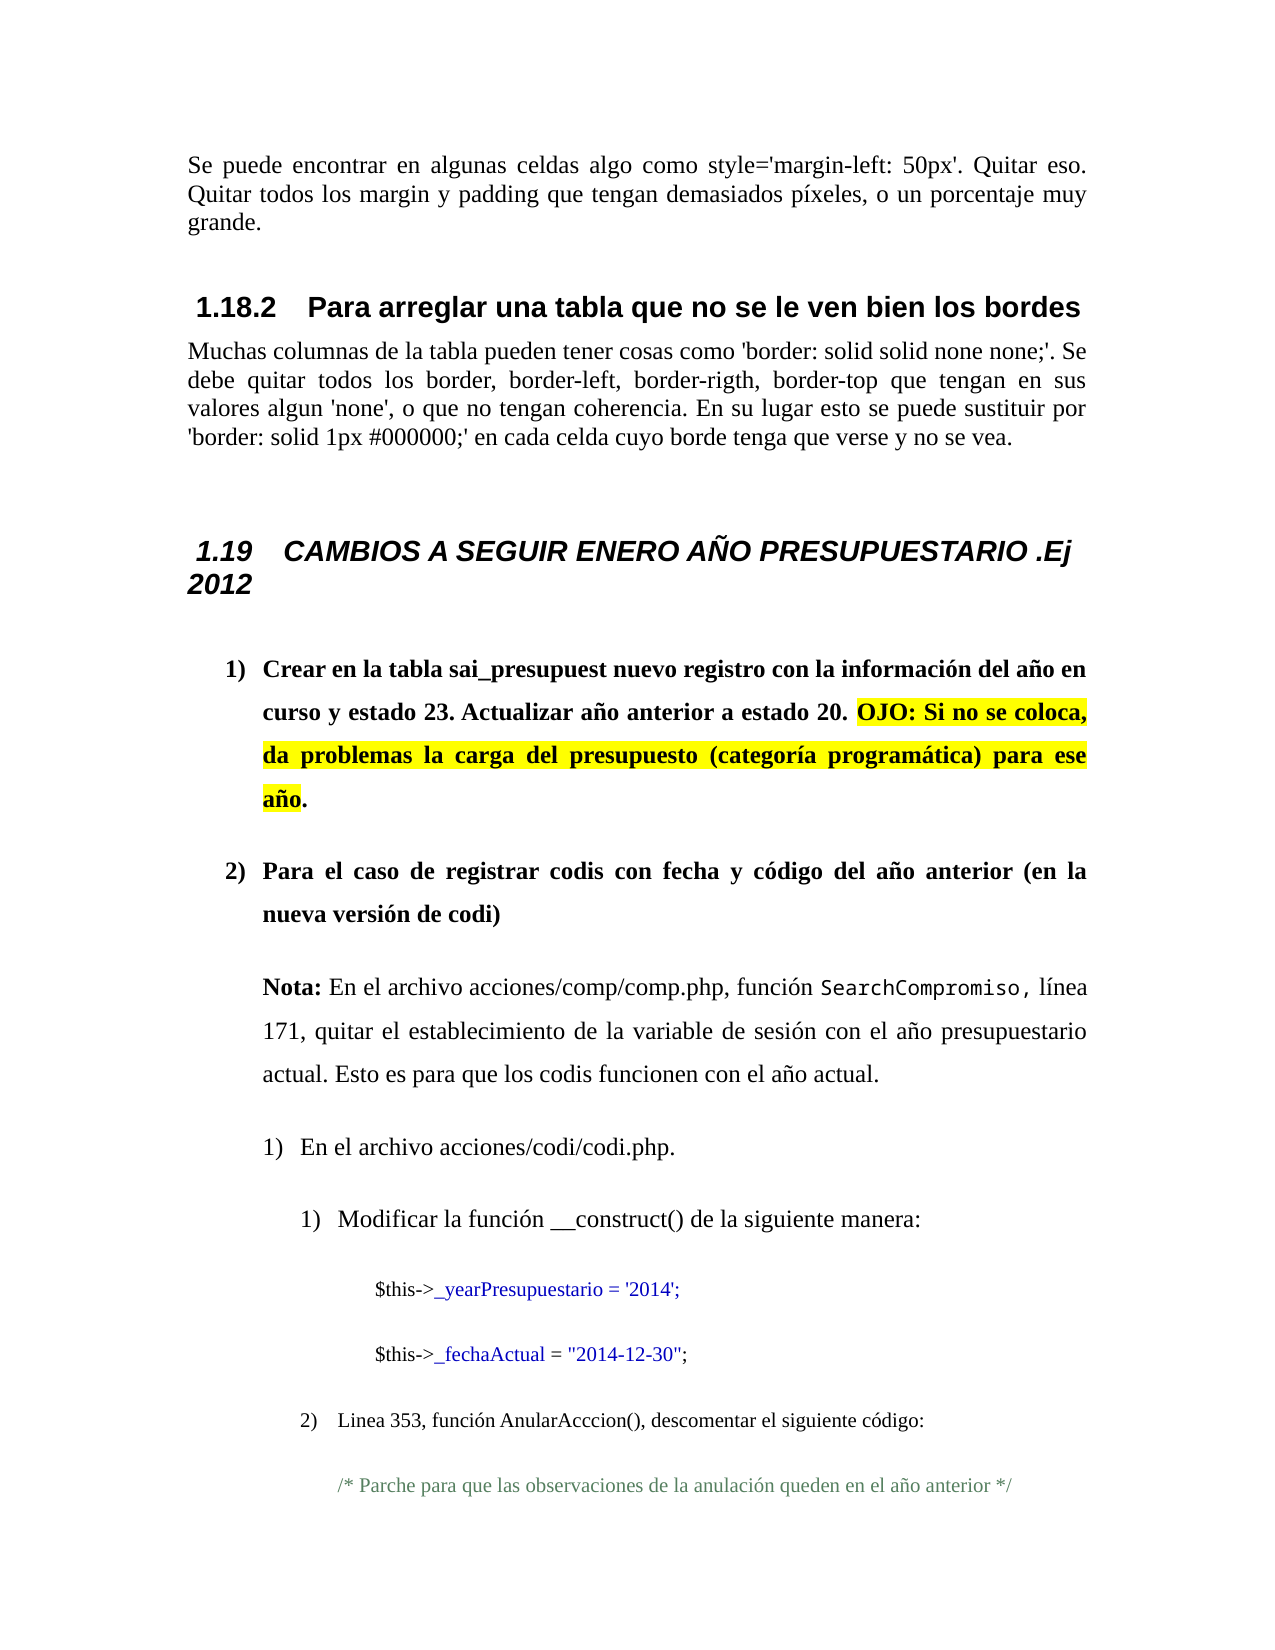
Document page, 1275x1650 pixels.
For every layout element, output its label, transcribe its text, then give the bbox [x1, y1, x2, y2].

subtitle Para arreglar una tabla que no se le ven bien los bordes [187, 290, 1087, 323]
list Nota: En el archivo acciones/comp/comp.php, función SearchCompromiso, línea 171, quitar el establecimiento de la variable de sesión con el año presupuestario actual. Esto es para que los codis funcionen con el año actual. [225, 972, 1087, 1088]
text Muchas columnas de la tabla pueden tener cosas como 'border: solid solid none none;'. Se debe quitar todos los border, border-left, border-rigth, border-top que tengan en sus valores algun 'none', o que no tengan coherencia. En su lugar esto se puede sustituir por 'border: solid 1px #000000;' en cada celda cuyo borde tenga que verse y no se vea. [187, 336, 1087, 451]
list En el archivo acciones/codi/codi.php. [262, 1132, 1087, 1160]
text Se puede encontrar en algunas celdas algo como style='margin-left: 50px'. Quitar eso. Quitar todos los margin y padding que tengan demasiados píxeles, o un porcentaje muy grande. [187, 150, 1087, 236]
list $this->_fechaActual = "2014-12-30"; [337, 1342, 1087, 1366]
list Para el caso de registrar codis con fecha y código del año anterior (en la nueva versión de codi) [225, 856, 1087, 928]
list Linea 353, función AnularAcccion(), descomentar el siguiente código: [300, 1408, 1087, 1432]
list Modificar la función __construct() de la siguiente manera: [300, 1204, 1087, 1233]
list Crear en la tabla sai_presupuest nuevo registro con la información del año en curso y estado 23. Actualizar año anterior a estado 20. OJO: Si no se coloca, da problemas la carga del presupuesto (categoría programática) para ese año. [225, 654, 1087, 812]
subtitle CAMBIOS A SEGUIR ENERO AÑO PRESUPUESTARIO .Ej 2012 [187, 533, 1087, 601]
list /* Parche para que las observaciones de la anulación queden en el año anterior */ [300, 1473, 1087, 1497]
list $this->_yearPresupuestario = '2014'; [337, 1277, 1087, 1301]
